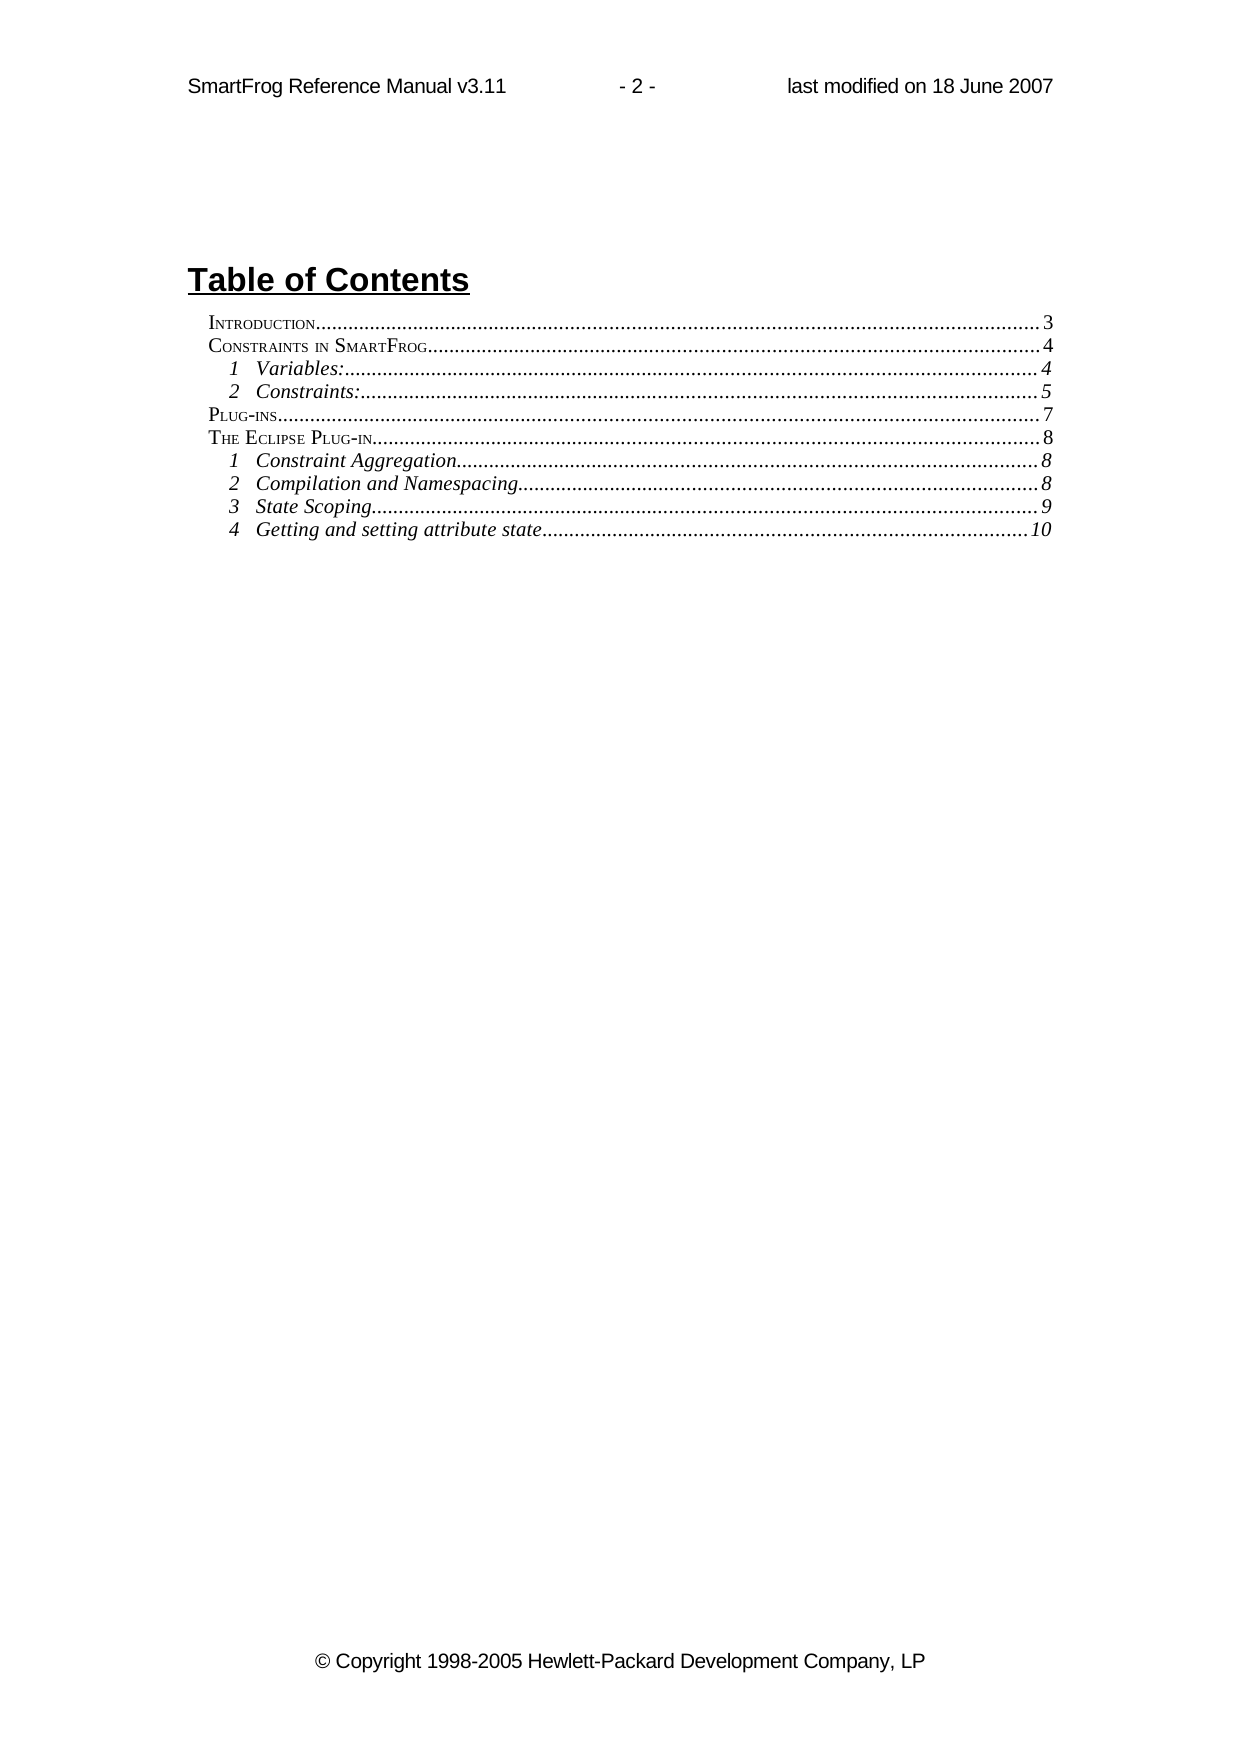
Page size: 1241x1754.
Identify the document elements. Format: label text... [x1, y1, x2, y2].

text The Eclipse Plug-in 8 [208, 426, 1053, 449]
text 4 Getting and setting attribute state 10 [229, 518, 1053, 541]
subtitle Table of Contents [187, 261, 1053, 298]
text 2 Constraints: 5 [229, 379, 1053, 403]
text 3 State Scoping 9 [229, 495, 1053, 518]
text Constraints in SmartFrog 4 [208, 333, 1053, 357]
text 1 Variables: 4 [229, 357, 1053, 379]
text Plug-ins 7 [208, 403, 1053, 426]
text 1 Constraint Aggregation 8 [229, 449, 1053, 472]
text 2 Compilation and Namespacing 8 [229, 472, 1053, 495]
text Introduction 3 [208, 311, 1053, 333]
